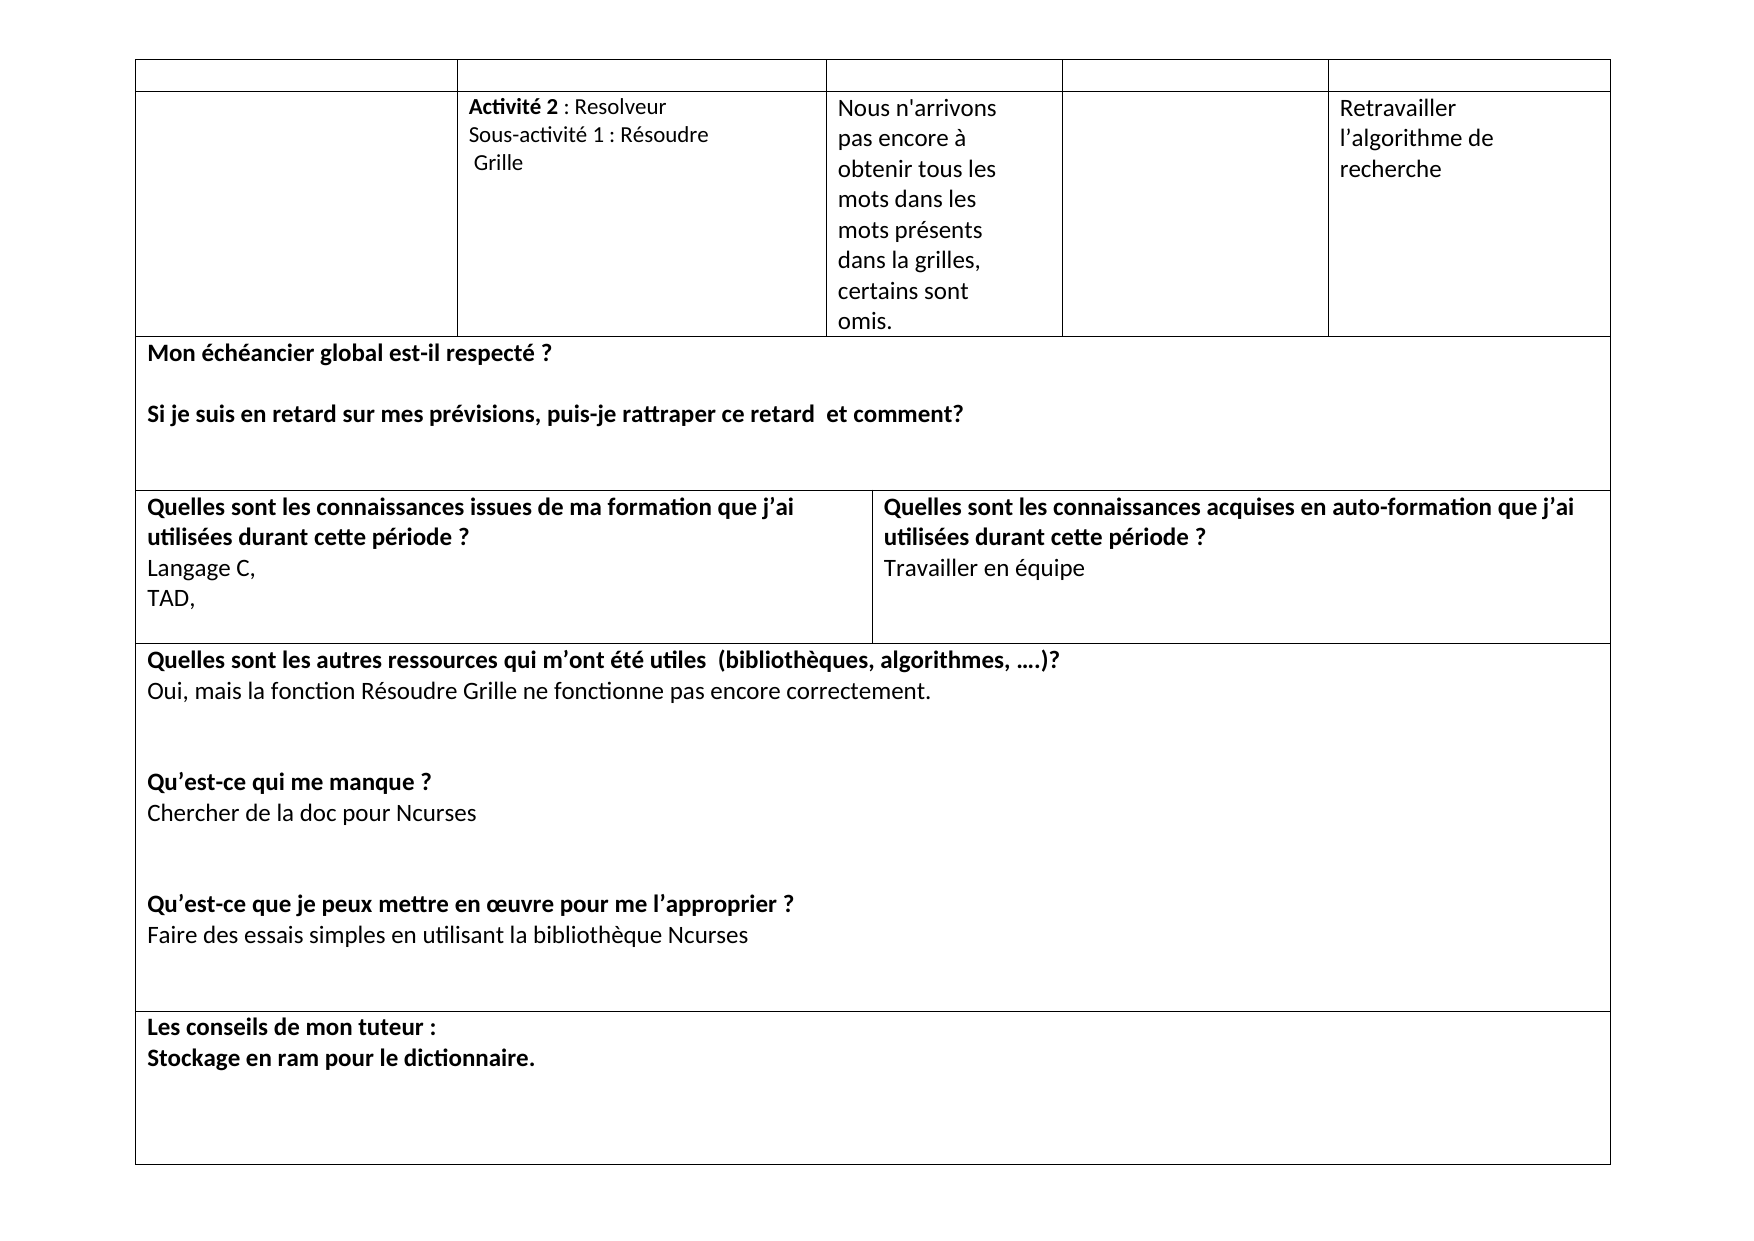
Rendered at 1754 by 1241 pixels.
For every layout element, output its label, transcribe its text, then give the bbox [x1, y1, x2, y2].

table_cell [458, 60, 826, 91]
table_cell Activité 2 : Resolveur Sous-activité 1 : Résoudre Grille [458, 92, 826, 336]
table_cell Les conseils de mon tuteur : Stockage en ram pour le dictionnaire. [136, 1012, 1610, 1164]
table_cell Mon échéancier global est-il respecté ? Si je suis en retard sur mes prévisions, puis-je rattraper ce retard et comment? [136, 337, 1610, 489]
table_cell Nous n'arrivons pas encore à obtenir tous les mots dans les mots présents dans la grilles, certains sont omis. [827, 92, 1062, 336]
table_cell Quelles sont les connaissances acquises en auto-formation que j’ai utilisées durant cette période ? Travailler en équipe [873, 491, 1610, 643]
table_cell Retravailler l’algorithme de recherche [1329, 92, 1610, 336]
table_cell Quelles sont les autres ressources qui m’ont été utiles (bibliothèques, algorithmes, ….)? Oui, mais la fonction Résoudre Grille ne fonctionne pas encore correctement. Qu’est-ce qui me manque ? Chercher de la doc pour Ncurses Qu’est-ce que je peux mettre en œuvre pour me l’approprier ? Faire des essais simples en utilisant la bibliothèque Ncurses [136, 644, 1610, 1011]
table_cell [1329, 60, 1610, 91]
table_cell [136, 92, 457, 336]
table_cell Quelles sont les connaissances issues de ma formation que j’ai utilisées durant cette période ? Langage C, TAD, [136, 491, 872, 643]
table_cell [827, 60, 1062, 91]
table_cell [1063, 92, 1328, 336]
table_cell [1063, 60, 1328, 91]
table_cell [136, 60, 457, 91]
